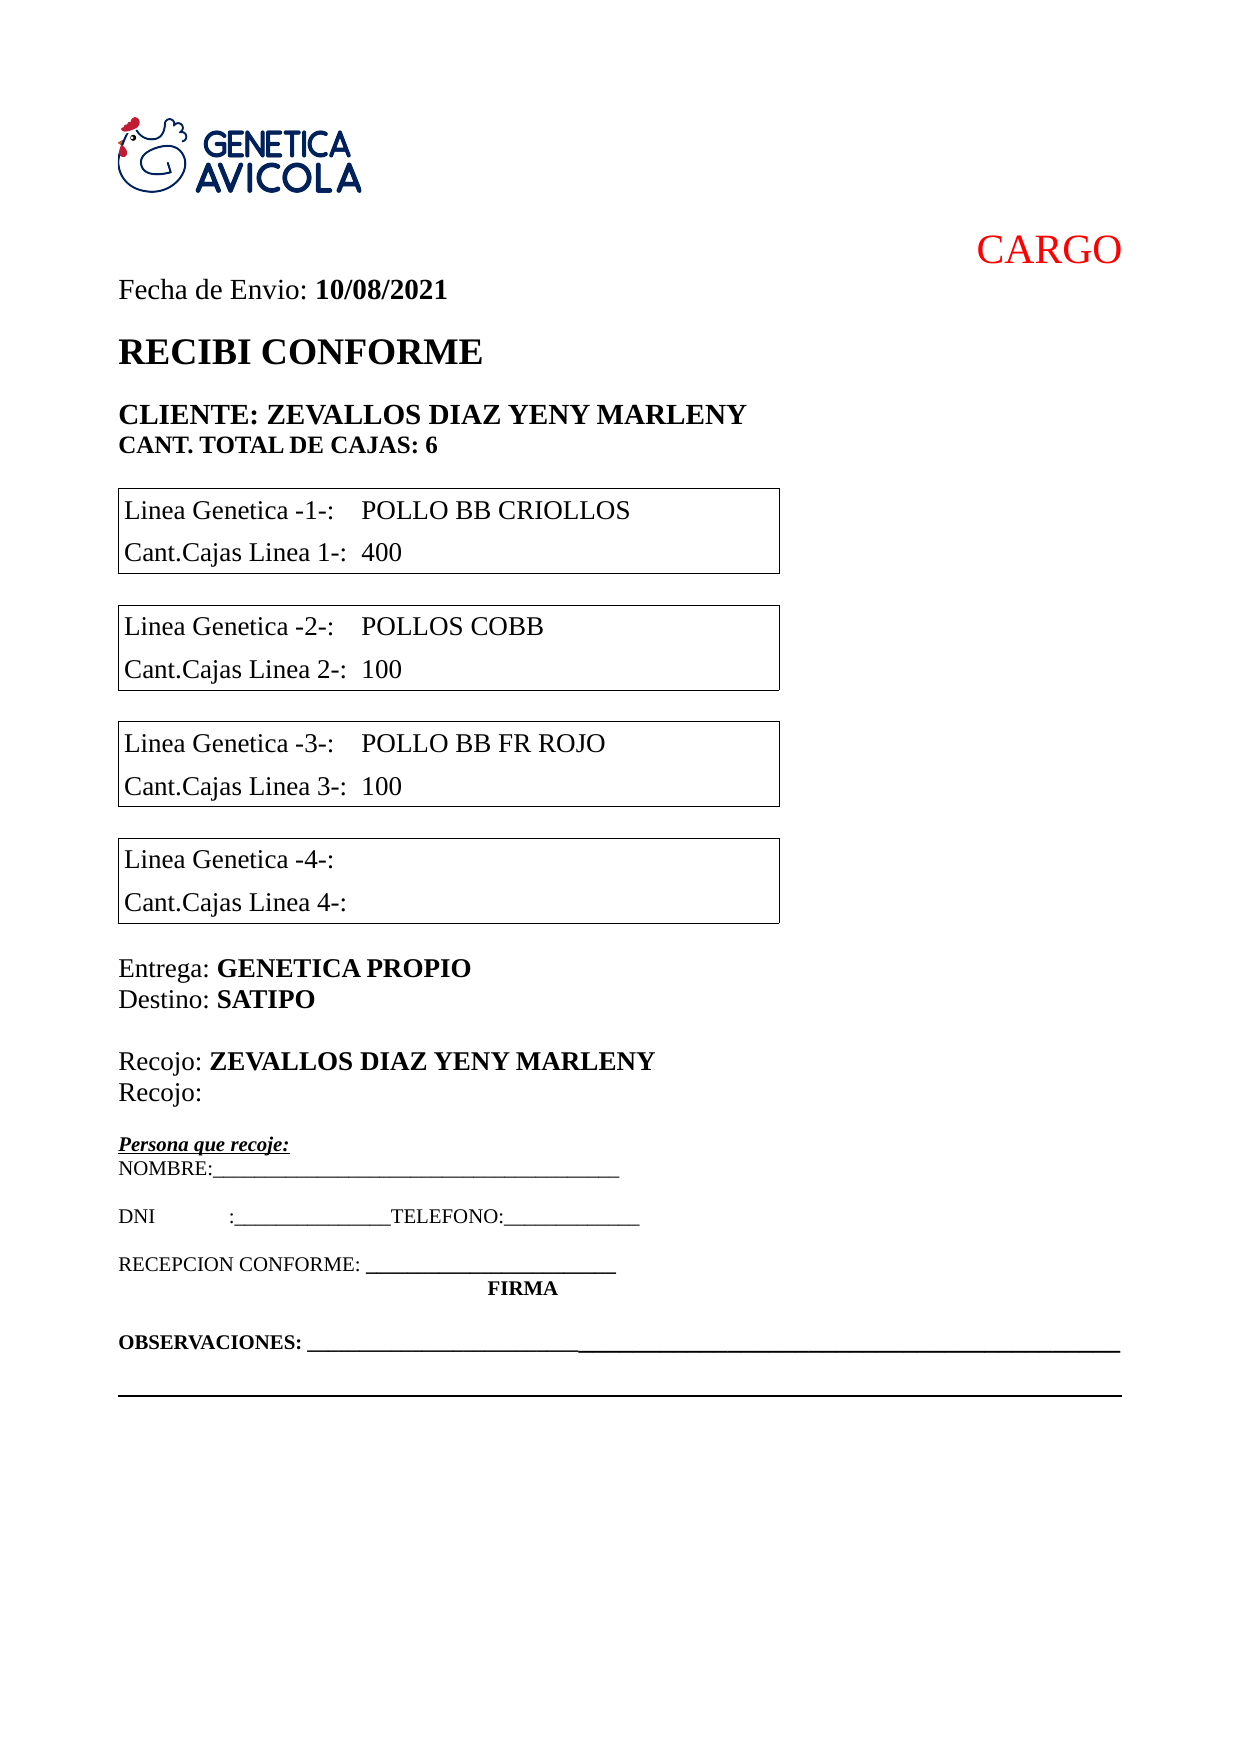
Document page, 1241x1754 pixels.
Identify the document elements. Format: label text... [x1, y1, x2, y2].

table_cell [356, 574, 779, 604]
text DNI :_______________TELEFONO:_____________ [118, 1204, 1122, 1228]
table_cell Cant.Cajas Linea 3-: [119, 764, 356, 806]
text Destino: SATIPO [118, 983, 1122, 1014]
table_cell [356, 807, 779, 838]
table_cell [118, 574, 356, 604]
table_cell Cant.Cajas Linea 4-: [119, 880, 356, 923]
text NOMBRE:_______________________________________ [118, 1156, 1122, 1180]
text Fecha de Envio: 10/08/2021 [118, 272, 1122, 306]
table_cell Linea Genetica -2-: [119, 606, 356, 647]
text RECEPCION CONFORME: ________________________ [118, 1252, 1122, 1276]
table_header Linea Genetica -1-: [119, 489, 356, 531]
table_cell 400 [356, 531, 779, 573]
text Recojo: [118, 1076, 1122, 1108]
table_header POLLO BB CRIOLLOS [356, 489, 779, 531]
table_cell [118, 691, 356, 721]
table_cell [356, 880, 779, 923]
table_cell [356, 691, 779, 721]
table_cell 100 [356, 647, 779, 690]
text FIRMA [118, 1276, 1122, 1300]
table_cell 100 [356, 764, 779, 806]
picture [117, 117, 362, 193]
table_cell POLLO BB FR ROJO [356, 722, 779, 764]
table_cell Linea Genetica -4-: [119, 839, 356, 880]
table_cell Cant.Cajas Linea 1-: [119, 531, 356, 573]
table_cell [356, 839, 779, 880]
text CARGO [118, 224, 1122, 272]
table_cell [118, 807, 356, 838]
text CANT. TOTAL DE CAJAS: 6 [118, 431, 1122, 459]
table_cell POLLOS COBB [356, 606, 779, 647]
text RECIBI CONFORME [118, 330, 1122, 373]
text OBSERVACIONES: __________________________________________________________________ [118, 1324, 1122, 1355]
table_cell Linea Genetica -3-: [119, 722, 356, 764]
table_cell Cant.Cajas Linea 2-: [119, 647, 356, 690]
text CLIENTE: ZEVALLOS DIAZ YENY MARLENY [118, 397, 1122, 431]
text Recojo: ZEVALLOS DIAZ YENY MARLENY [118, 1045, 1122, 1076]
text Entrega: GENETICA PROPIO [118, 952, 1122, 983]
text Persona que recoje: [118, 1132, 1122, 1156]
